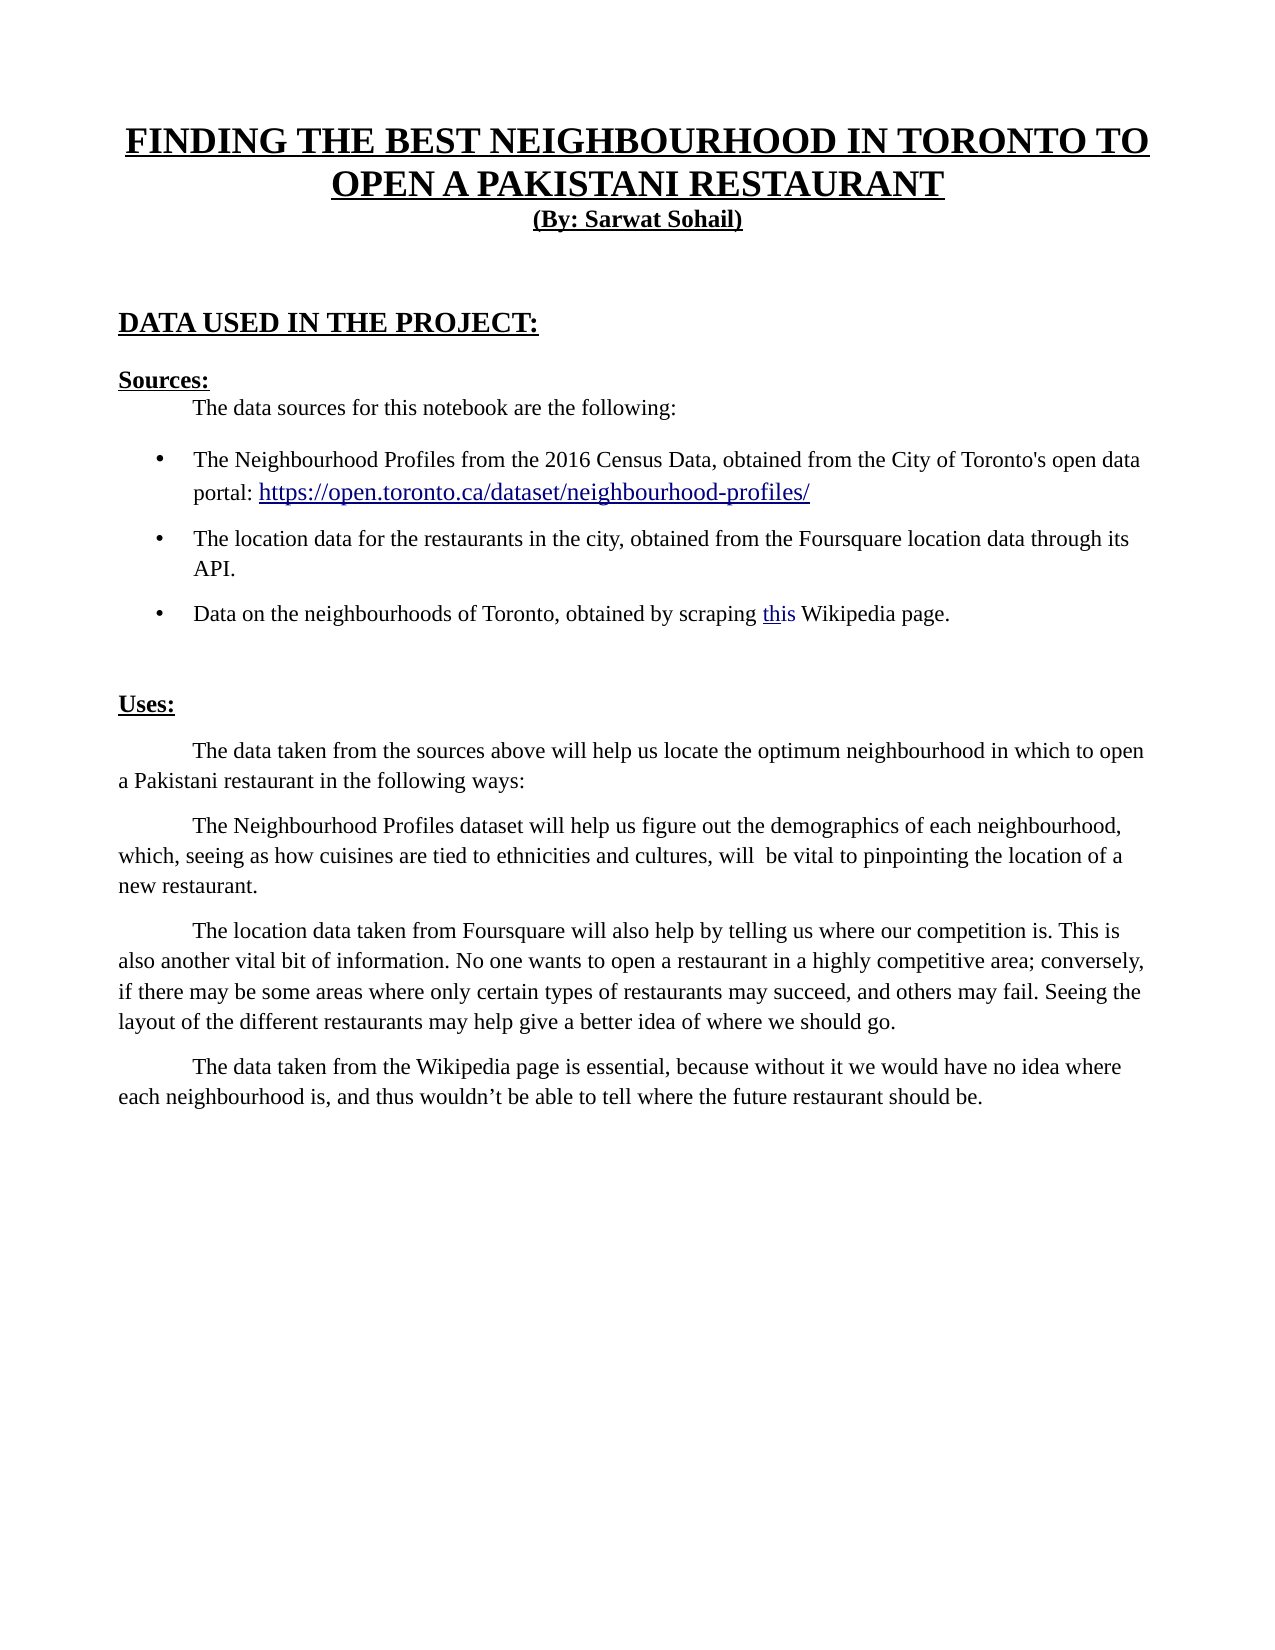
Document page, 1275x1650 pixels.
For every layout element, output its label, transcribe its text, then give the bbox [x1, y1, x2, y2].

text Uses: [118, 689, 1157, 718]
text Sources: [118, 365, 1157, 394]
list The Neighbourhood Profiles from the 2016 Census Data, obtained from the City of Toronto's open data portal: https://open.toronto.ca/dataset/neighbourhood-profiles/ [156, 446, 1157, 506]
text DATA USED IN THE PROJECT: [118, 305, 1157, 338]
text The location data taken from Foursquare will also help by telling us where our competition is. This is also another vital bit of information. No one wants to open a restaurant in a highly competitive area; conversely, if there may be some areas where only certain types of restaurants may succeed, and others may fail. Seeing the layout of the different restaurants may help give a better idea of where we should go. [118, 917, 1157, 1034]
text The data taken from the Wikipedia page is essential, because without it we would have no idea where each neighbourhood is, and thus wouldn’t be able to tell where the future restaurant should be. [118, 1053, 1157, 1109]
text (By: Sarwat Sohail) [118, 204, 1157, 233]
text The Neighbourhood Profiles dataset will help us figure out the demographics of each neighbourhood, which, seeing as how cuisines are tied to ethnicities and cultures, will be vital to pinpointing the location of a new restaurant. [118, 812, 1157, 899]
text FINDING THE BEST NEIGHBOURHOOD IN TORONTO TO OPEN A PAKISTANI RESTAURANT [118, 118, 1157, 204]
list Data on the neighbourhoods of Toronto, obtained by scraping this Wikipedia page. [156, 600, 1157, 626]
text The data taken from the sources above will help us locate the optimum neighbourhood in which to open a Pakistani restaurant in the following ways: [118, 737, 1157, 794]
text The data sources for this notebook are the following: [118, 394, 1157, 420]
list The location data for the restaurants in the city, obtained from the Foursquare location data through its API. [156, 525, 1157, 582]
